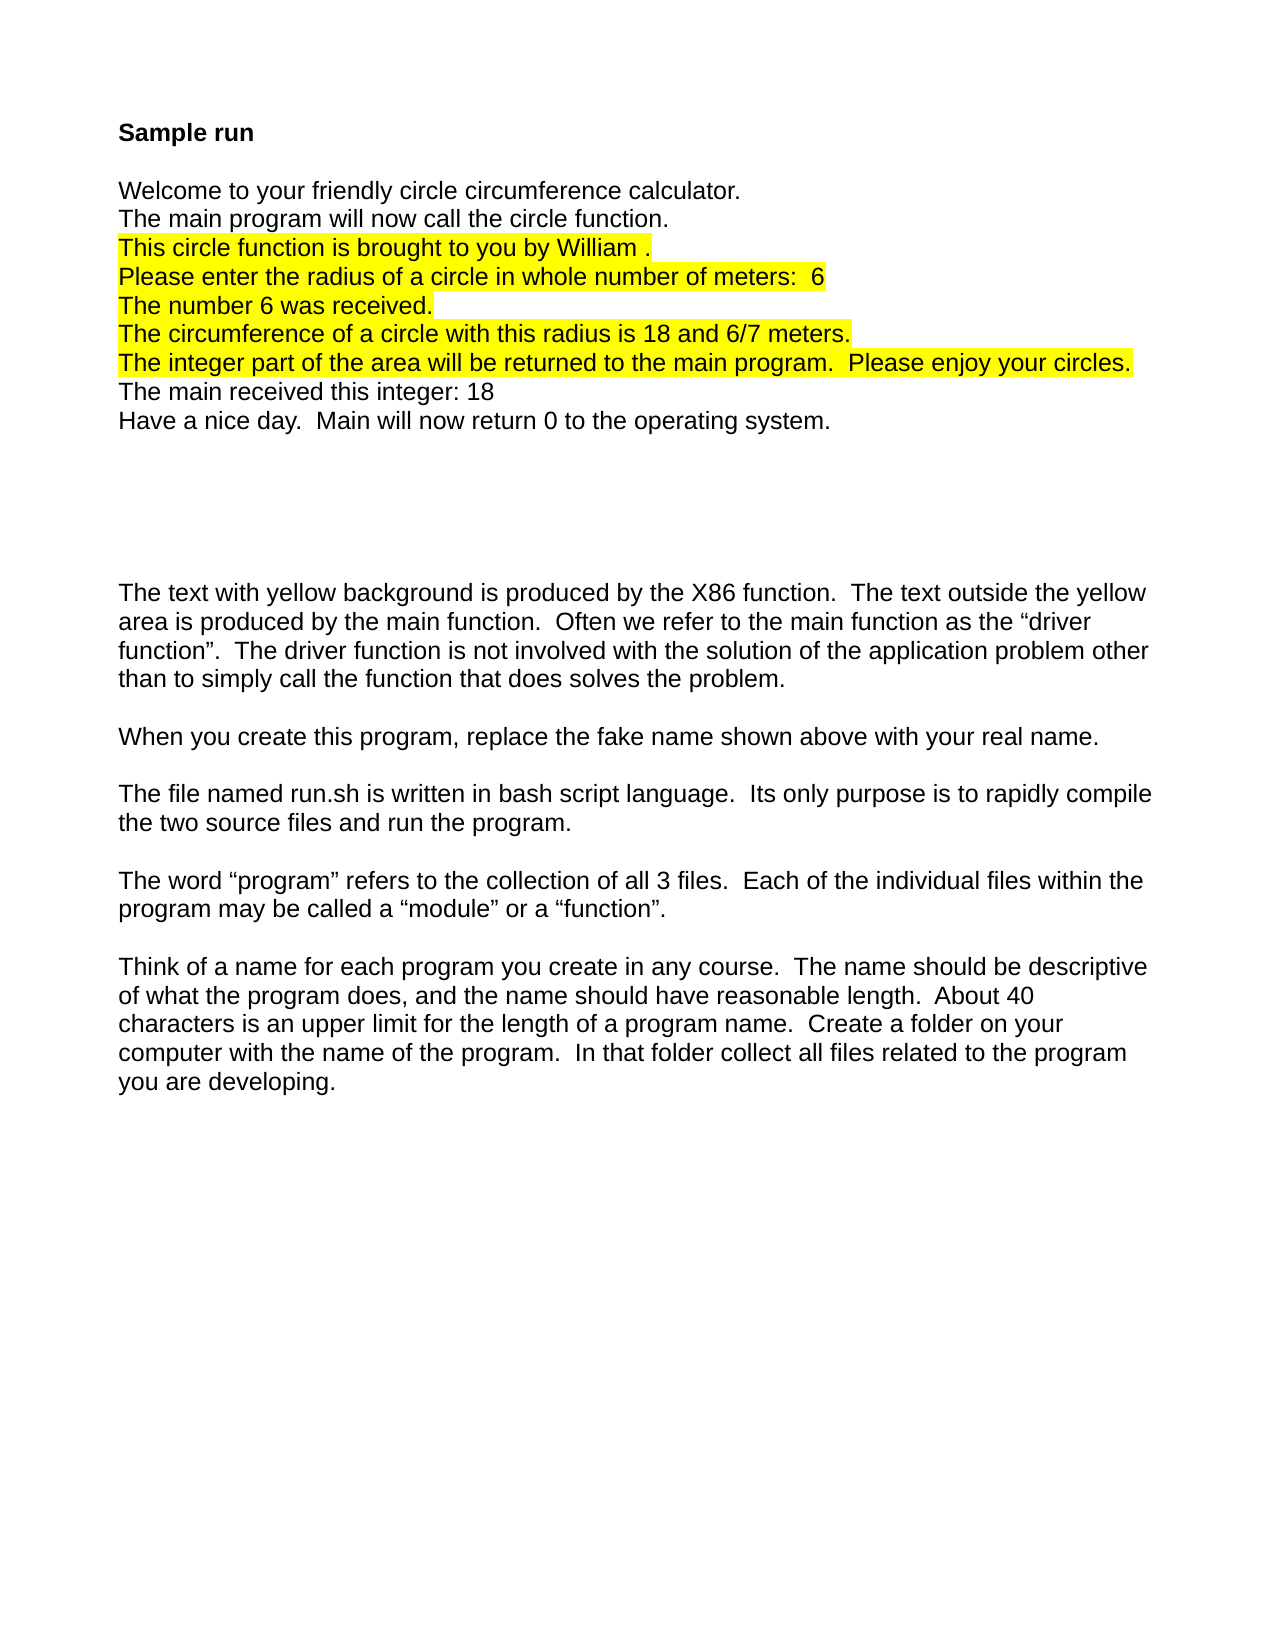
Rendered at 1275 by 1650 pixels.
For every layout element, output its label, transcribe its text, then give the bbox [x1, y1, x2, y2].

text The main received this integer: 18 [118, 377, 1157, 406]
text Welcome to your friendly circle circumference calculator. [118, 176, 1157, 204]
text The text with yellow background is produced by the X86 function. The text outside the yellow area is produced by the main function. Often we refer to the main function as the “driver function”. The driver function is not involved with the solution of the application problem other than to simply call the function that does solves the problem. [118, 578, 1157, 693]
text The main program will now call the circle function. [118, 204, 1157, 233]
text When you create this program, replace the fake name shown above with your real name. [118, 722, 1157, 751]
text The number 6 was received. [118, 291, 1157, 319]
text Please enter the radius of a circle in whole number of meters: 6 [118, 262, 1157, 291]
text Sample run [118, 118, 1157, 147]
text This circle function is brought to you by William . [118, 233, 1157, 262]
text The file named run.sh is written in bash script language. Its only purpose is to rapidly compile the two source files and run the program. [118, 779, 1157, 837]
text Have a nice day. Main will now return 0 to the operating system. [118, 406, 1157, 434]
text The integer part of the area will be returned to the main program. Please enjoy your circles. [118, 348, 1157, 377]
text The word “program” refers to the collection of all 3 files. Each of the individual files within the program may be called a “module” or a “function”. [118, 866, 1157, 923]
text Think of a name for each program you create in any course. The name should be descriptive of what the program does, and the name should have reasonable length. About 40 characters is an upper limit for the length of a program name. Create a folder on your computer with the name of the program. In that folder collect all files related to the program you are developing. [118, 952, 1157, 1096]
text The circumference of a circle with this radius is 18 and 6/7 meters. [118, 319, 1157, 348]
